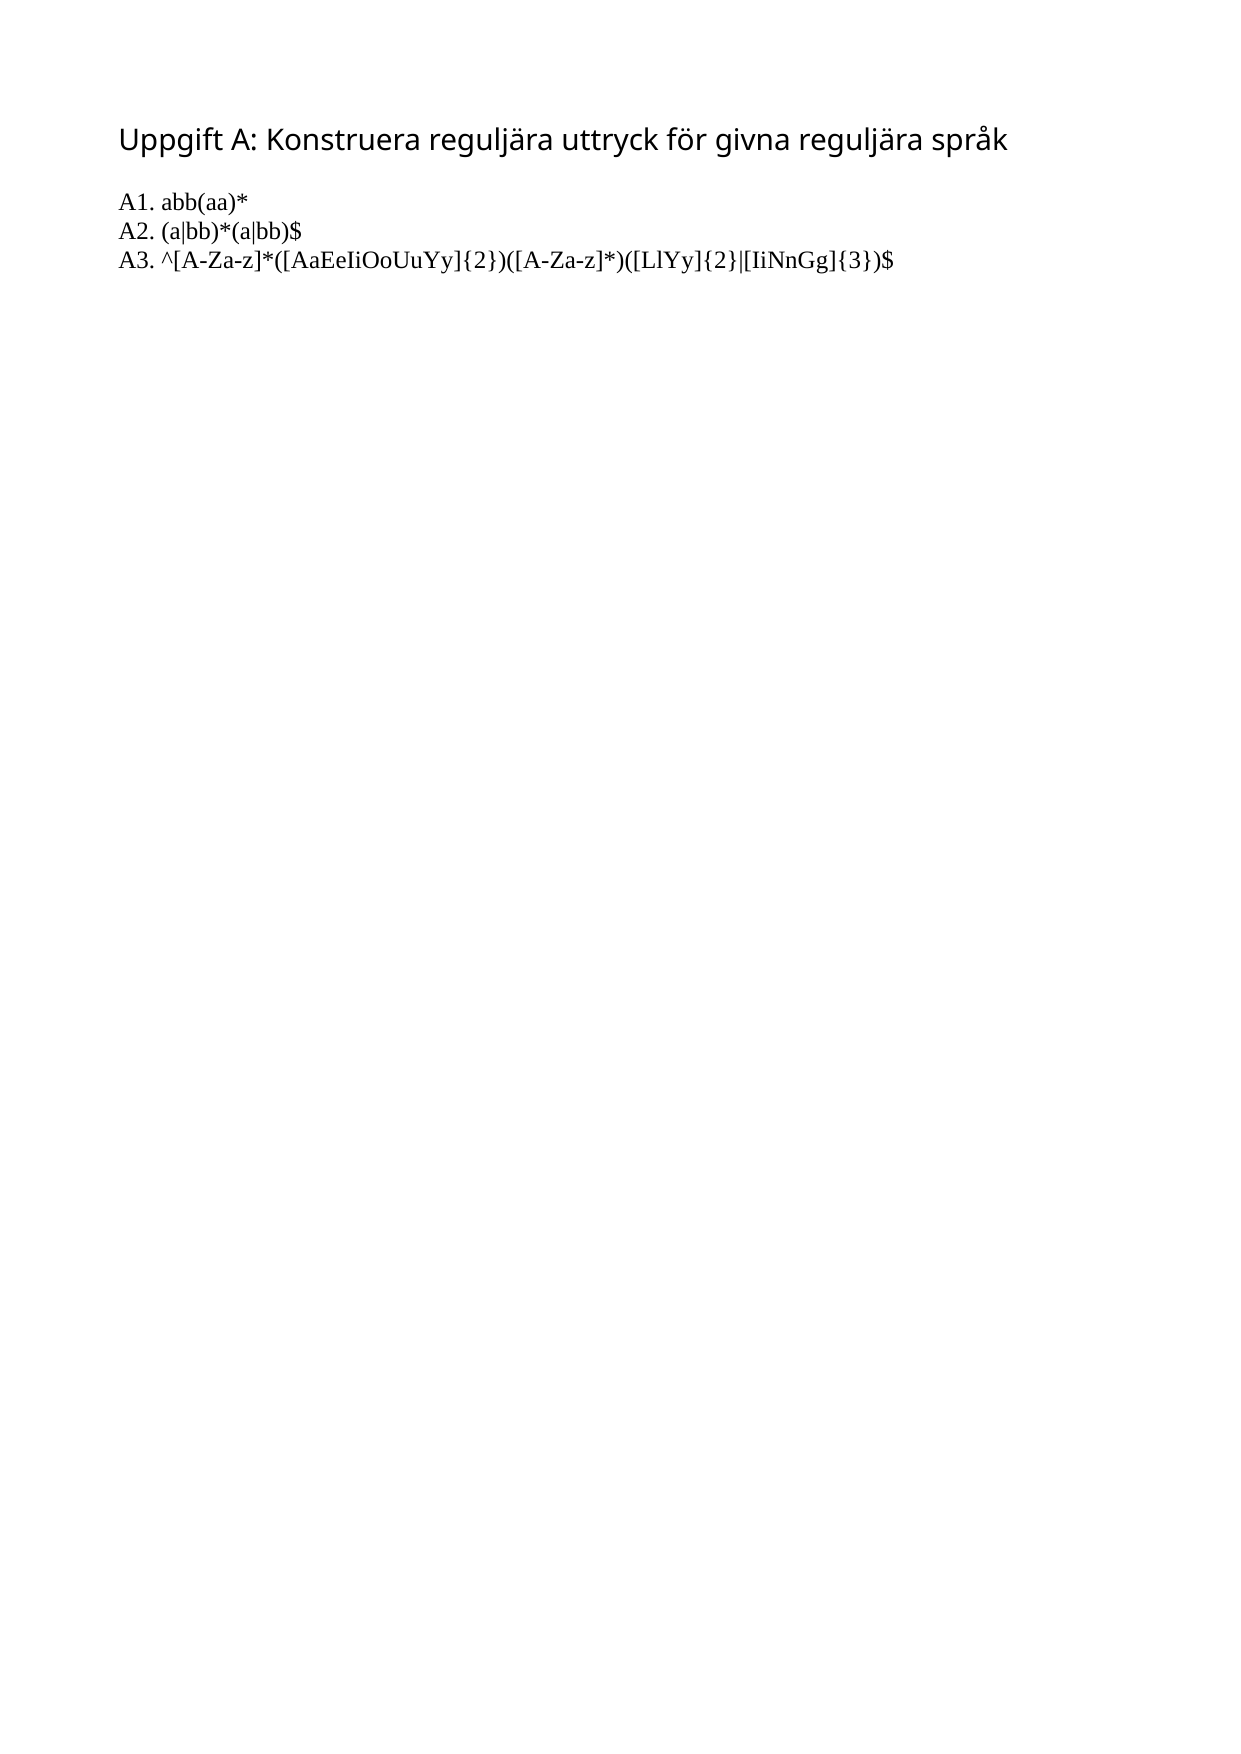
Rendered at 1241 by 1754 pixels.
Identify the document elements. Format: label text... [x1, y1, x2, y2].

text Uppgift A: Konstruera reguljära uttryck för givna reguljära språk [118, 118, 1122, 158]
text A2. (a|bb)*(a|bb)$ [118, 216, 1122, 245]
text A3. ^[A-Za-z]*([AaEeIiOoUuYy]{2})([A-Za-z]*)([LlYy]{2}|[IiNnGg]{3})$ [118, 245, 1122, 273]
text A1. abb(aa)* [118, 187, 1122, 216]
